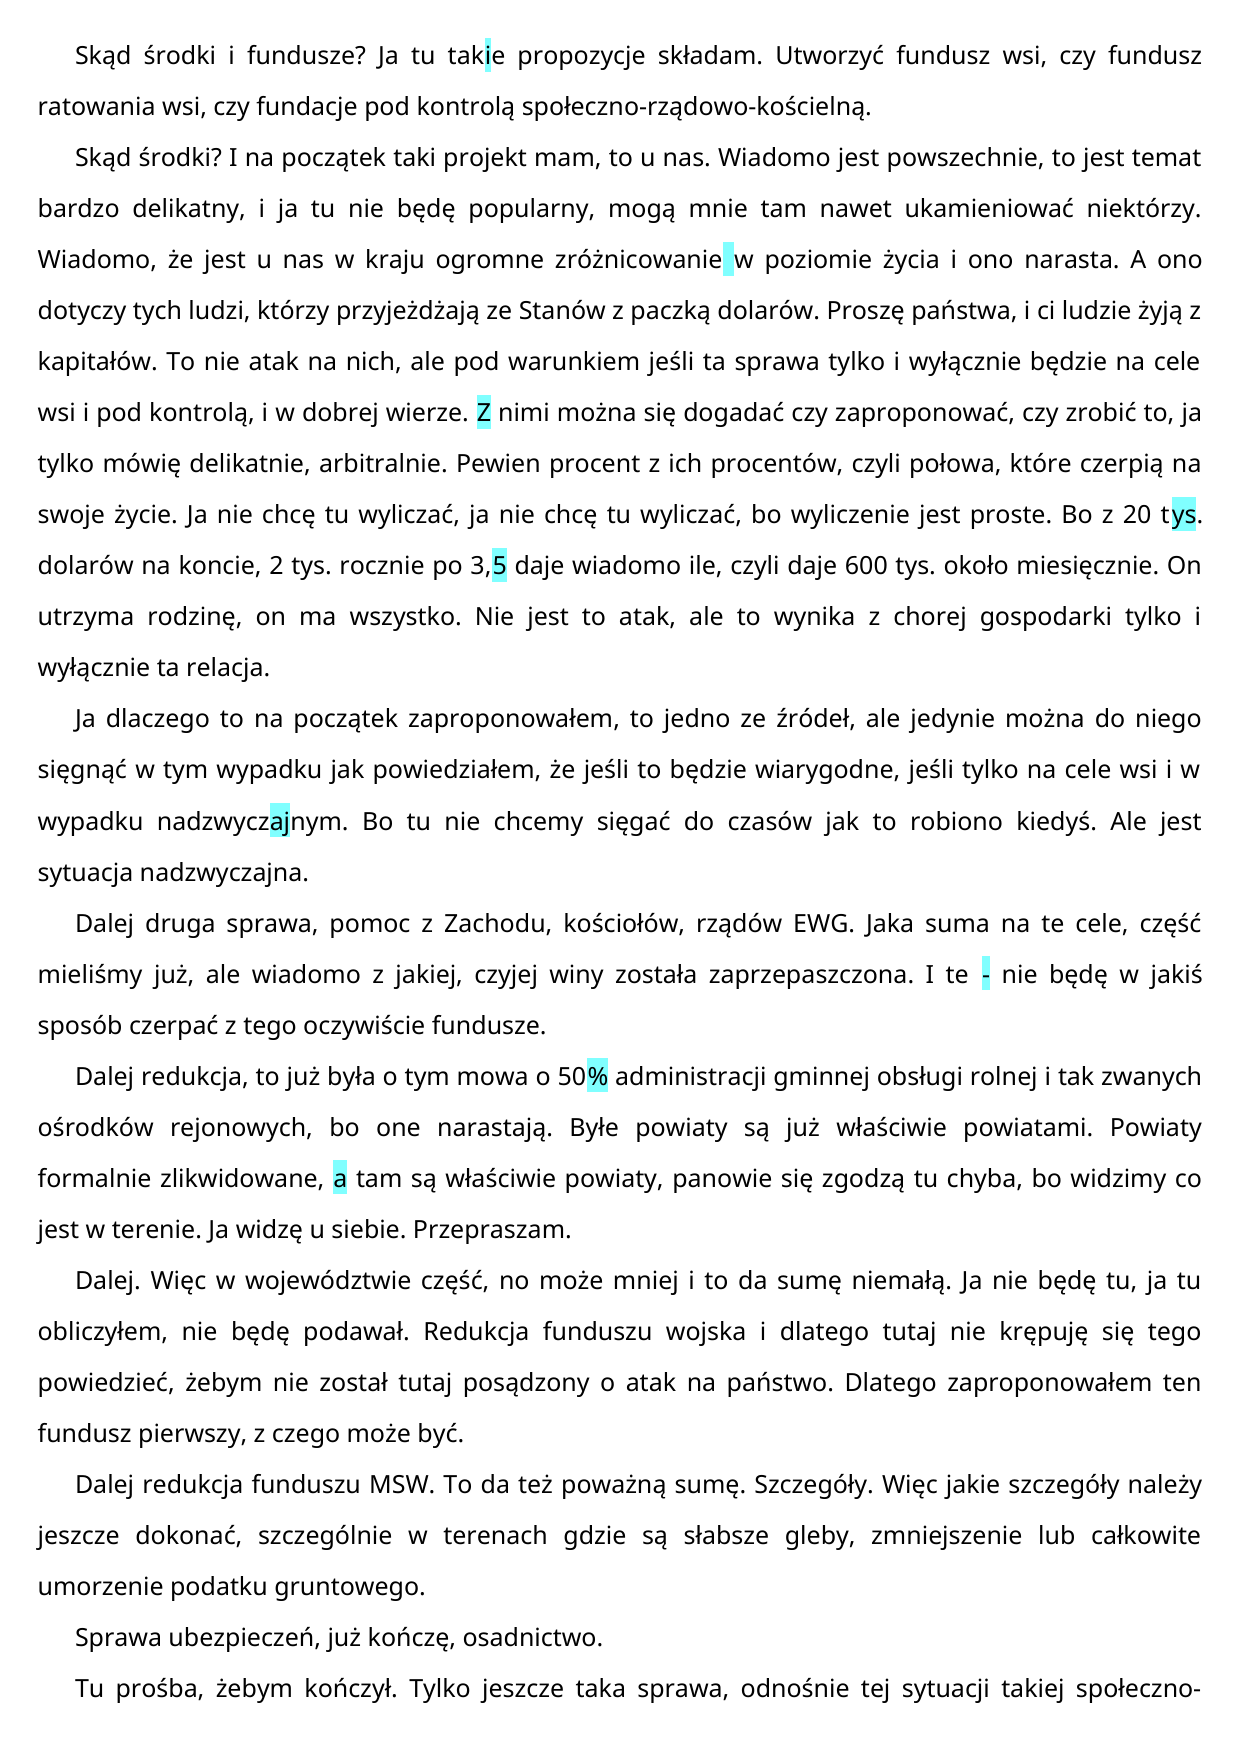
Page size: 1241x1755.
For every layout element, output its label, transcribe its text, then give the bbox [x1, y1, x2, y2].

text Sprawa ubezpieczeń, już kończę, osadnictwo. [37, 1620, 1203, 1654]
text Tu prośba, żebym kończył. Tylko jeszcze taka sprawa, odnośnie tej sytuacji takiej społeczno- [37, 1671, 1203, 1705]
text Dalej druga sprawa, pomoc z Zachodu, kościołów, rządów EWG. Jaka suma na te cele, część mieliśmy już, ale wiadomo z jakiej, czyjej winy została zaprzepaszczona. I te - nie będę w jakiś sposób czerpać z tego oczywiście fundusze. [37, 905, 1203, 1041]
text Dalej redukcja funduszu MSW. To da też poważną sumę. Szczegóły. Więc jakie szczegóły należy jeszcze dokonać, szczególnie w terenach gdzie są słabsze gleby, zmniejszenie lub całkowite umorzenie podatku gruntowego. [37, 1467, 1203, 1603]
text Skąd środki? I na początek taki projekt mam, to u nas. Wiadomo jest powszechnie, to jest temat bardzo delikatny, i ja tu nie będę popularny, mogą mnie tam nawet ukamieniować niektórzy. Wiadomo, że jest u nas w kraju ogromne zróżnicowanie w poziomie życia i ono narasta. A ono dotyczy tych ludzi, którzy przyjeżdżają ze Stanów z paczką dolarów. Proszę państwa, i ci ludzie żyją z kapitałów. To nie atak na nich, ale pod warunkiem jeśli ta sprawa tylko i wyłącznie będzie na cele wsi i pod kontrolą, i w dobrej wierze. Z nimi można się dogadać czy zaproponować, czy zrobić to, ja tylko mówię delikatnie, arbitralnie. Pewien procent z ich procentów, czyli połowa, które czerpią na swoje życie. Ja nie chcę tu wyliczać, ja nie chcę tu wyliczać, bo wyliczenie jest proste. Bo z 20 tys. dolarów na koncie, 2 tys. rocznie po 3,5 daje wiadomo ile, czyli daje 600 tys. około miesięcznie. On utrzyma rodzinę, on ma wszystko. Nie jest to atak, ale to wynika z chorej gospodarki tylko i wyłącznie ta relacja. [37, 139, 1203, 684]
text Dalej. Więc w województwie część, no może mniej i to da sumę niemałą. Ja nie będę tu, ja tu obliczyłem, nie będę podawał. Redukcja funduszu wojska i dlatego tutaj nie krępuję się tego powiedzieć, żebym nie został tutaj posądzony o atak na państwo. Dlatego zaproponowałem ten fundusz pierwszy, z czego może być. [37, 1262, 1203, 1450]
text Skąd środki i fundusze? Ja tu takie propozycje składam. Utworzyć fundusz wsi, czy fundusz ratowania wsi, czy fundacje pod kontrolą społeczno-rządowo-kościelną. [37, 37, 1203, 123]
text Dalej redukcja, to już była o tym mowa o 50% administracji gminnej obsługi rolnej i tak zwanych ośrodków rejonowych, bo one narastają. Byłe powiaty są już właściwie powiatami. Powiaty formalnie zlikwidowane, a tam są właściwie powiaty, panowie się zgodzą tu chyba, bo widzimy co jest w terenie. Ja widzę u siebie. Przepraszam. [37, 1058, 1203, 1246]
text Ja dlaczego to na początek zaproponowałem, to jedno ze źródeł, ale jedynie można do niego sięgnąć w tym wypadku jak powiedziałem, że jeśli to będzie wiarygodne, jeśli tylko na cele wsi i w wypadku nadzwyczajnym. Bo tu nie chcemy sięgać do czasów jak to robiono kiedyś. Ale jest sytuacja nadzwyczajna. [37, 701, 1203, 888]
